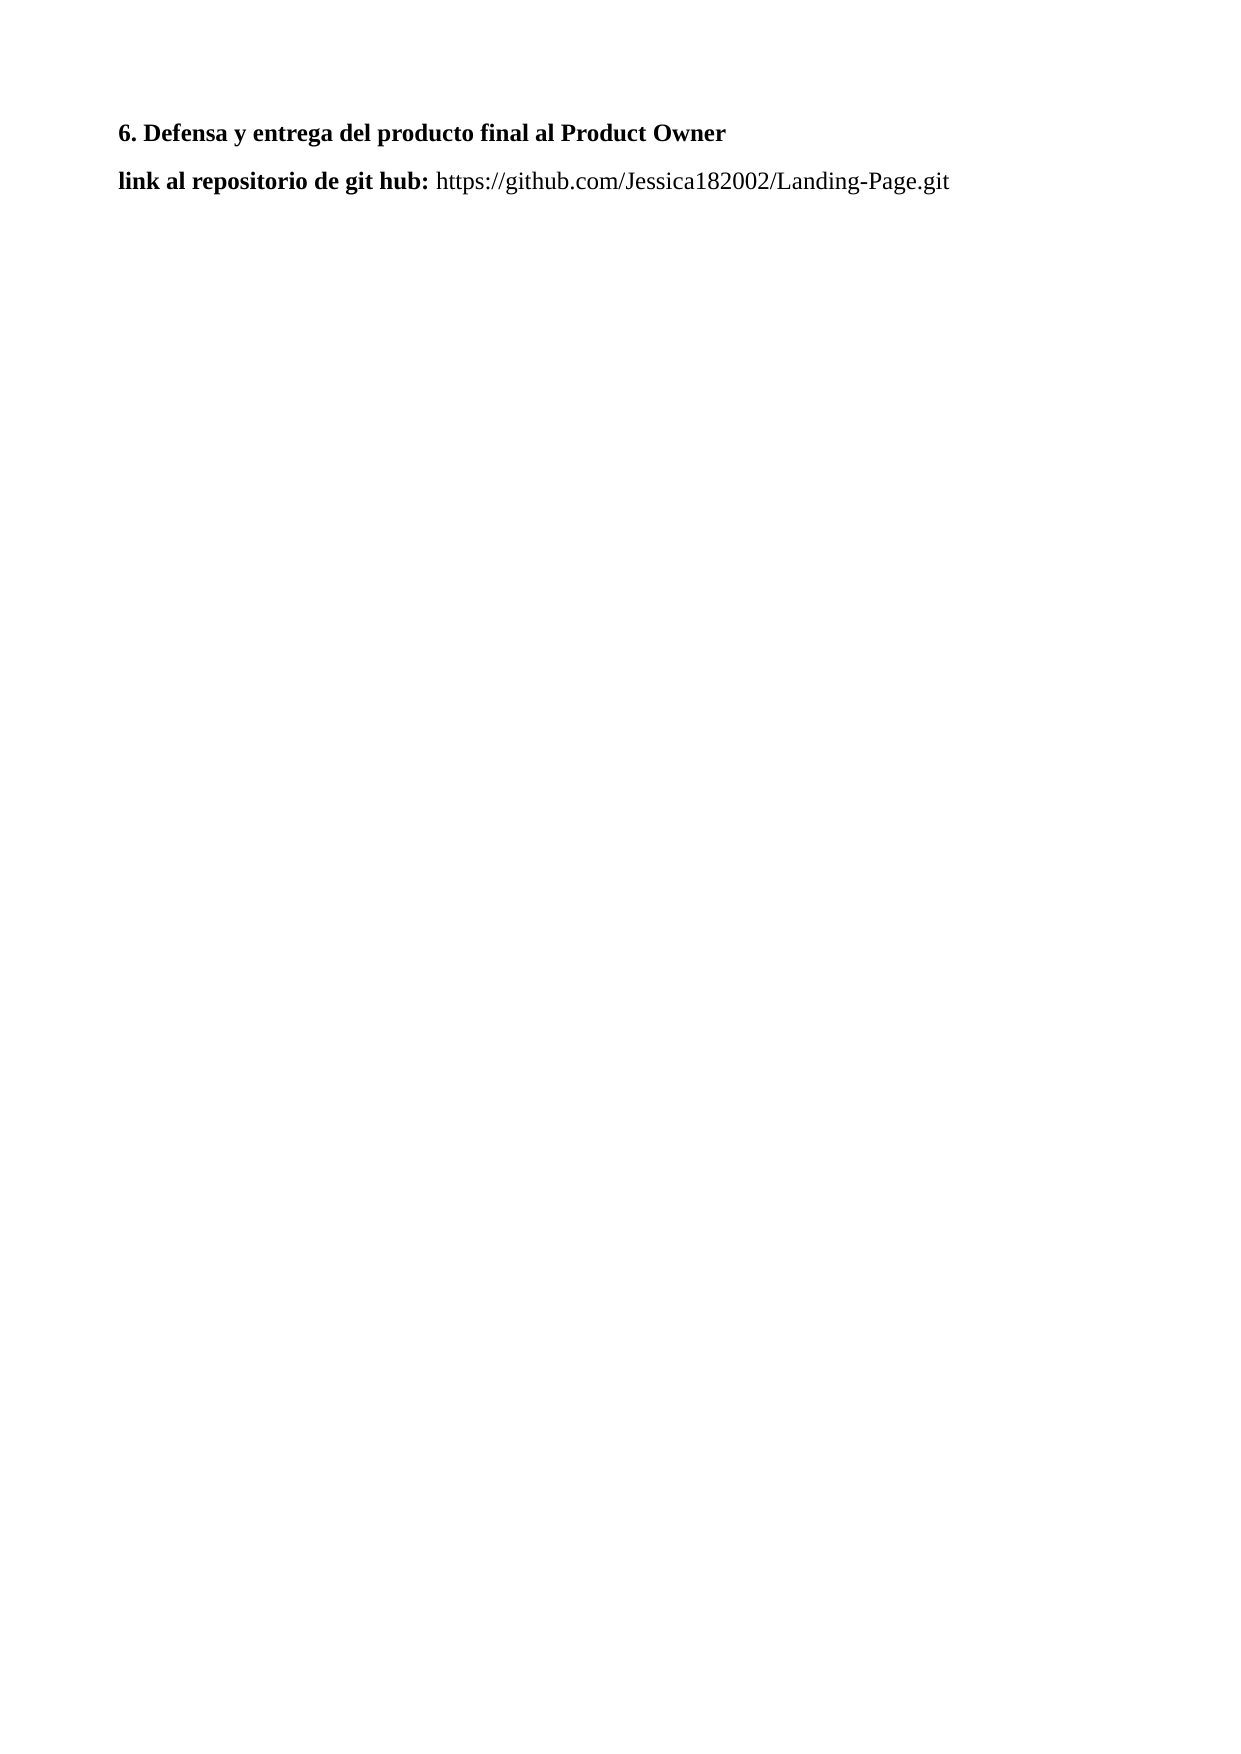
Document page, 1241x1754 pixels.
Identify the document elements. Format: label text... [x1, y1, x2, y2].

text link al repositorio de git hub: https://github.com/Jessica182002/Landing-Page.git [118, 166, 1122, 194]
text 6. Defensa y entrega del producto final al Product Owner [118, 118, 1122, 147]
